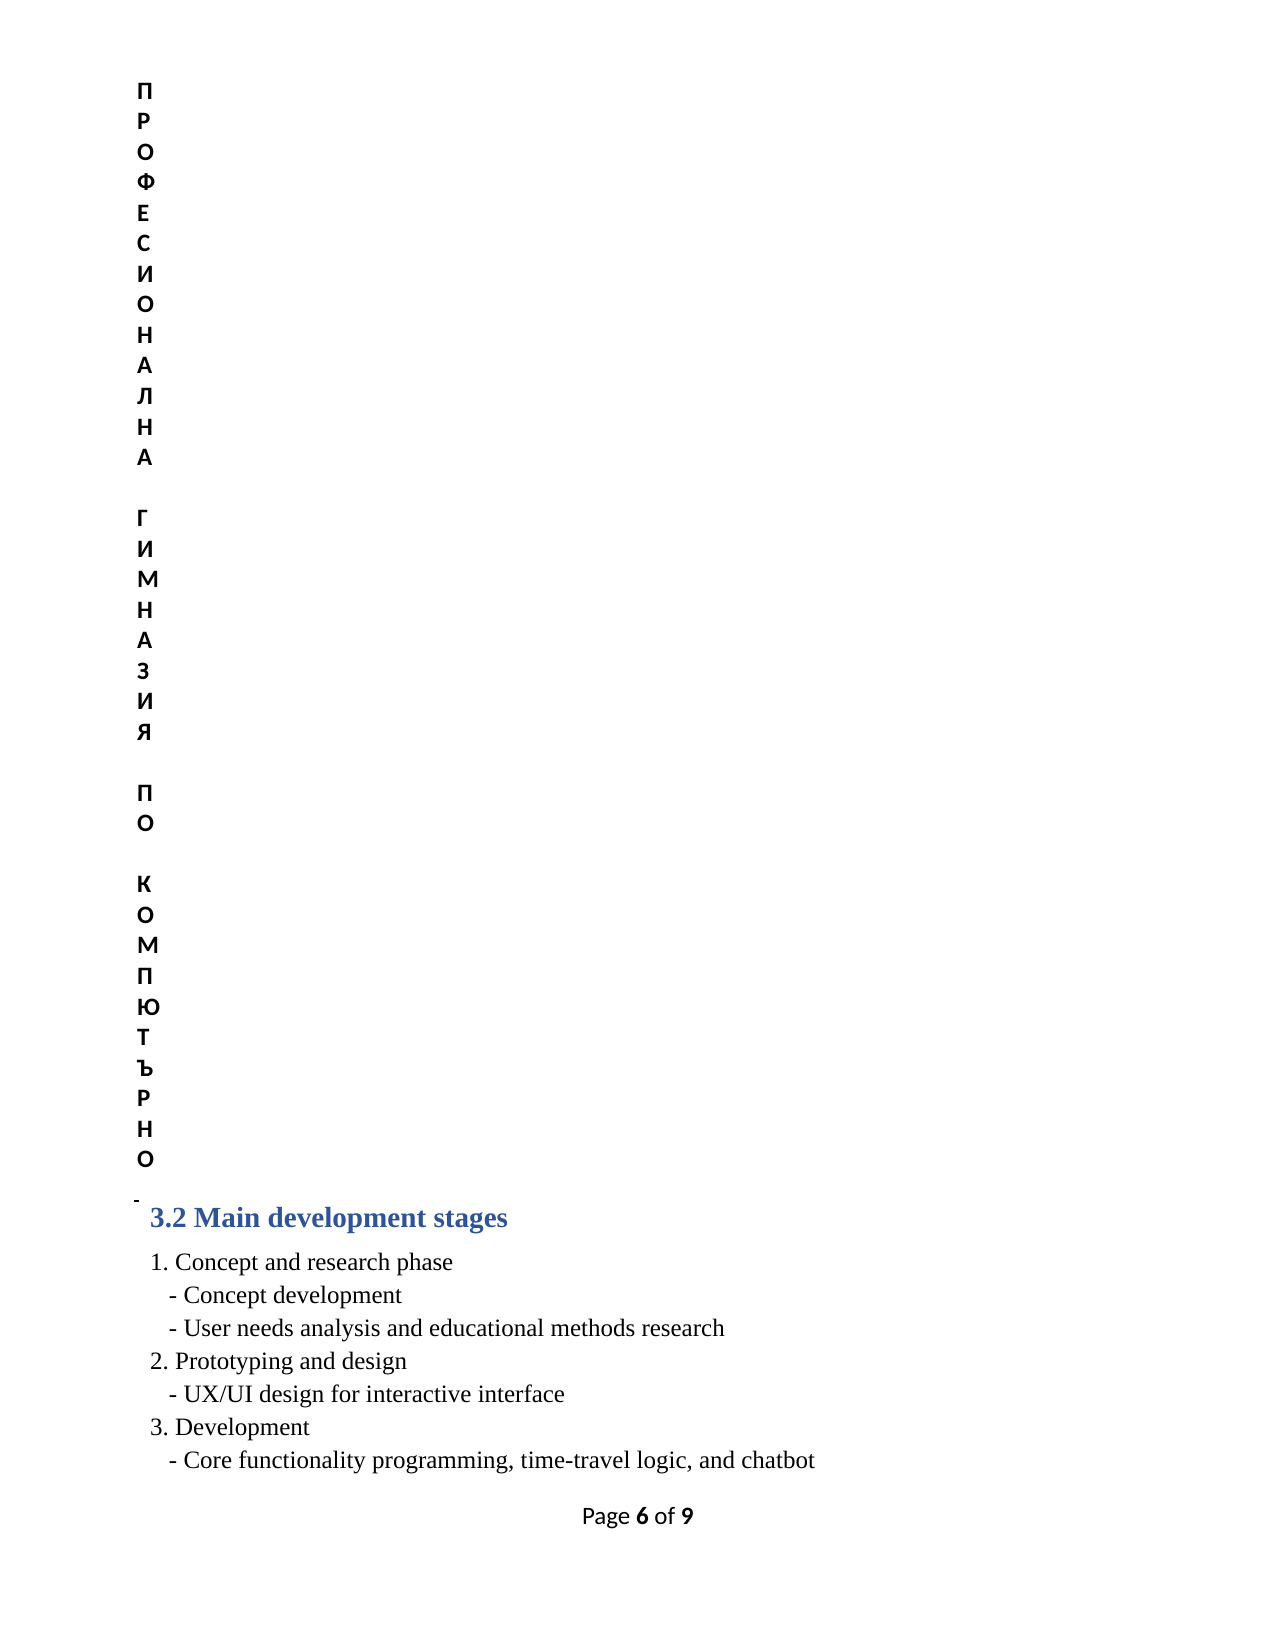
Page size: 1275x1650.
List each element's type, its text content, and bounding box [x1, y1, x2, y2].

subtitle 3.2 Main development stages [150, 1200, 1125, 1233]
text 1. Concept and research phase - Concept development - User needs analysis and educational methods research 2. Prototyping and design - UX/UI design for interactive interface 3. Development - Core functionality programming, time-travel logic, and chatbot [150, 1247, 1125, 1474]
